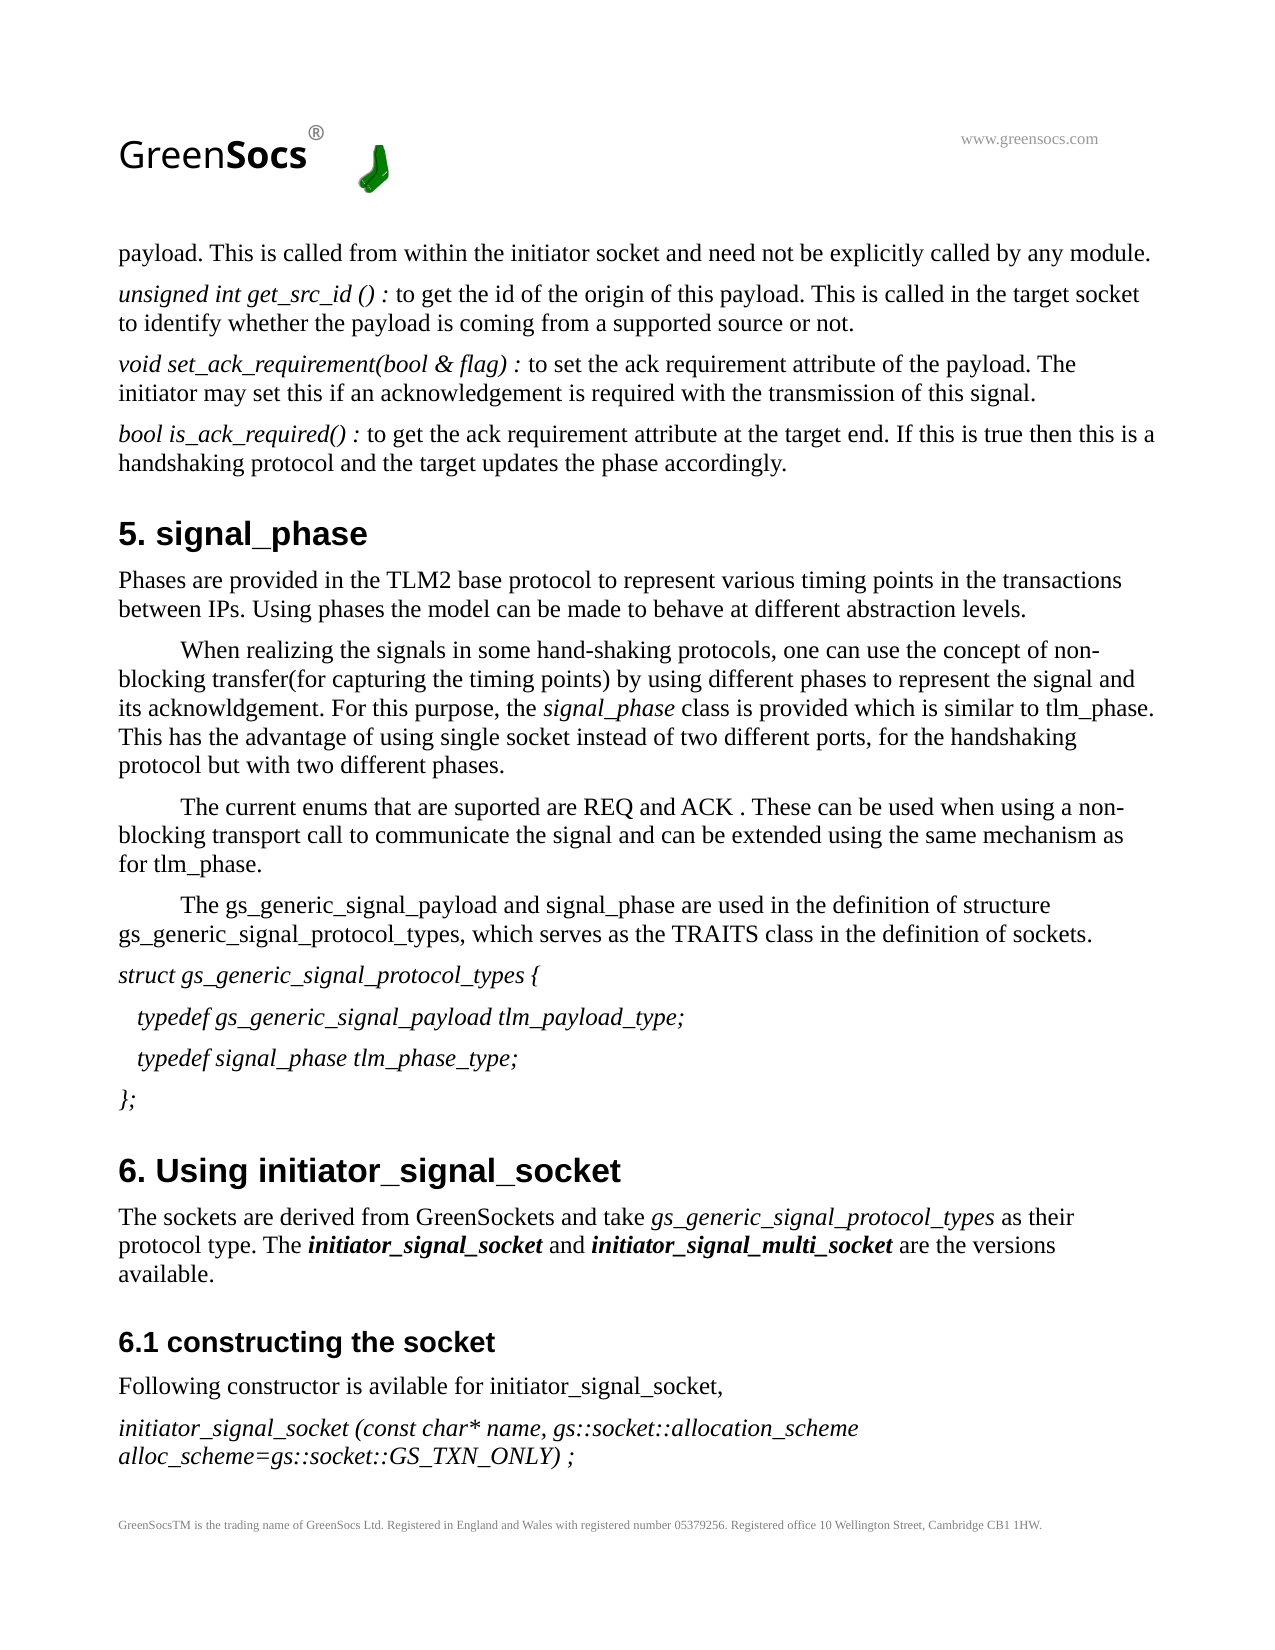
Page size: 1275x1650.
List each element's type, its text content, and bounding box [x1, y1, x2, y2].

text The gs_generic_signal_payload and signal_phase are used in the definition of structure gs_generic_signal_protocol_types, which serves as the TRAITS class in the definition of sockets. [118, 890, 1157, 948]
text void set_ack_requirement(bool & flag) : to set the ack requirement attribute of the payload. The initiator may set this if an acknowledgement is required with the transmission of this signal. [118, 349, 1157, 407]
text typedef signal_phase tlm_phase_type; [118, 1043, 1157, 1072]
text unsigned int get_src_id () : to get the id of the origin of this payload. This is called in the target socket to identify whether the payload is coming from a supported source or not. [118, 279, 1157, 337]
text The sockets are derived from GreenSockets and take gs_generic_signal_protocol_types as their protocol type. The initiator_signal_socket and initiator_signal_multi_socket are the versions available. [118, 1202, 1157, 1288]
picture [357, 145, 389, 194]
text The current enums that are suported are REQ and ACK . These can be used when using a non-blocking transport call to communicate the signal and can be extended using the same mechanism as for tlm_phase. [118, 792, 1157, 878]
subtitle 5. signal_phase [118, 514, 1157, 553]
text bool is_ack_required() : to get the ack requirement attribute at the target end. If this is true then this is a handshaking protocol and the target updates the phase accordingly. [118, 419, 1157, 477]
text typedef gs_generic_signal_payload tlm_payload_type; [118, 1002, 1157, 1030]
subtitle 6.1 constructing the socket [118, 1325, 1157, 1359]
text struct gs_generic_signal_protocol_types { [118, 960, 1157, 989]
text payload. This is called from within the initiator socket and need not be explicitly called by any module. [118, 238, 1157, 267]
text initiator_signal_socket (const char* name, gs::socket::allocation_scheme alloc_scheme=gs::socket::GS_TXN_ONLY) ; [118, 1413, 1157, 1470]
text Phases are provided in the TLM2 base protocol to represent various timing points in the transactions between IPs. Using phases the model can be made to behave at different abstraction levels. [118, 565, 1157, 623]
subtitle 6. Using initiator_signal_socket [118, 1150, 1157, 1189]
text When realizing the signals in some hand-shaking protocols, one can use the concept of non-blocking transfer(for capturing the timing points) by using different phases to represent the signal and its acknowldgement. For this purpose, the signal_phase class is provided which is similar to tlm_phase. This has the advantage of using single socket instead of two different ports, for the handshaking protocol but with two different phases. [118, 635, 1157, 779]
text }; [118, 1084, 1157, 1113]
text Following constructor is avilable for initiator_signal_socket, [118, 1371, 1157, 1400]
